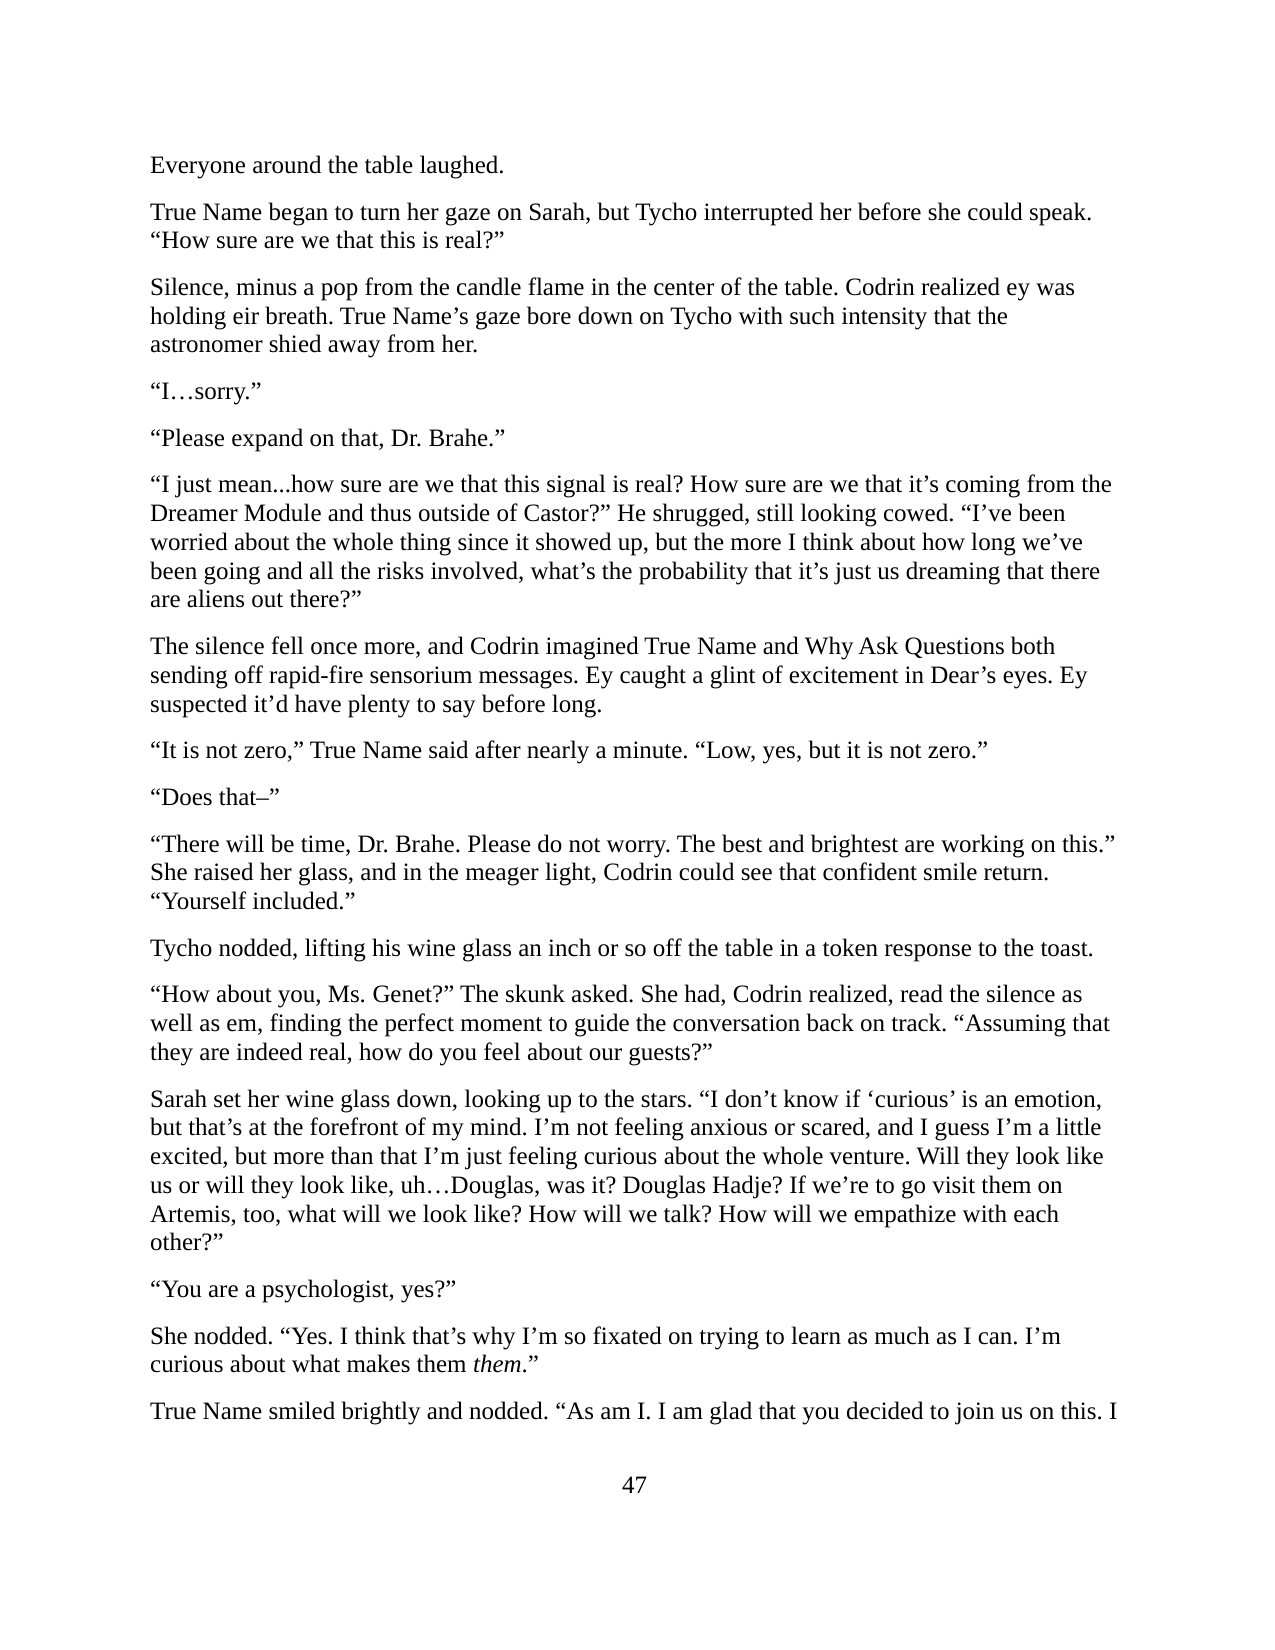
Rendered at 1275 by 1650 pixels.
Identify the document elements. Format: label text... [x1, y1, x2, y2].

text “You are a psychologist, yes?” [150, 1274, 1125, 1303]
text “I…sorry.” [150, 376, 1125, 405]
text Tycho nodded, lifting his wine glass an inch or so off the table in a token response to the toast. [150, 933, 1125, 962]
text “Please expand on that, Dr. Brahe.” [150, 423, 1125, 452]
text “It is not zero,” True Name said after nearly a minute. “Low, yes, but it is not zero.” [150, 735, 1125, 764]
text Everyone around the table laughed. [150, 150, 1125, 179]
text True Name began to turn her gaze on Sarah, but Tycho interrupted her before she could speak. “How sure are we that this is real?” [150, 197, 1125, 254]
text Sarah set her wine glass down, looking up to the stars. “I don’t know if ‘curious’ is an emotion, but that’s at the forefront of my mind. I’m not feeling anxious or scared, and I guess I’m a little excited, but more than that I’m just feeling curious about the whole venture. Will they look like us or will they look like, uh…Douglas, was it? Douglas Hadje? If we’re to go visit them on Artemis, too, what will we look like? How will we talk? How will we empathize with each other?” [150, 1084, 1125, 1256]
text “I just mean...how sure are we that this signal is real? How sure are we that it’s coming from the Dreamer Module and thus outside of Castor?” He shrugged, still looking cowed. “I’ve been worried about the whole thing since it showed up, but the more I think about how long we’ve been going and all the risks involved, what’s the probability that it’s just us dreaming that there are aliens out there?” [150, 469, 1125, 613]
text True Name smiled brightly and nodded. “As am I. I am glad that you decided to join us on this. I [150, 1396, 1125, 1425]
text “There will be time, Dr. Brahe. Please do not worry. The best and brightest are working on this.” She raised her glass, and in the meager light, Codrin could see that confident smile return. “Yourself included.” [150, 829, 1125, 915]
text Silence, minus a pop from the candle flame in the center of the table. Codrin realized ey was holding eir breath. True Name’s gaze bore down on Tycho with such intensity that the astronomer shied away from her. [150, 272, 1125, 358]
text “Does that–” [150, 782, 1125, 811]
text The silence fell once more, and Codrin imagined True Name and Why Ask Questions both sending off rapid-fire sensorium messages. Ey caught a glint of excitement in Dear’s eyes. Ey suspected it’d have plenty to say before long. [150, 631, 1125, 717]
text She nodded. “Yes. I think that’s why I’m so fixated on trying to learn as much as I can. I’m curious about what makes them them.” [150, 1321, 1125, 1378]
text “How about you, Ms. Genet?” The skunk asked. She had, Codrin realized, read the silence as well as em, finding the perfect moment to guide the conversation back on track. “Assuming that they are indeed real, how do you feel about our guests?” [150, 979, 1125, 1066]
